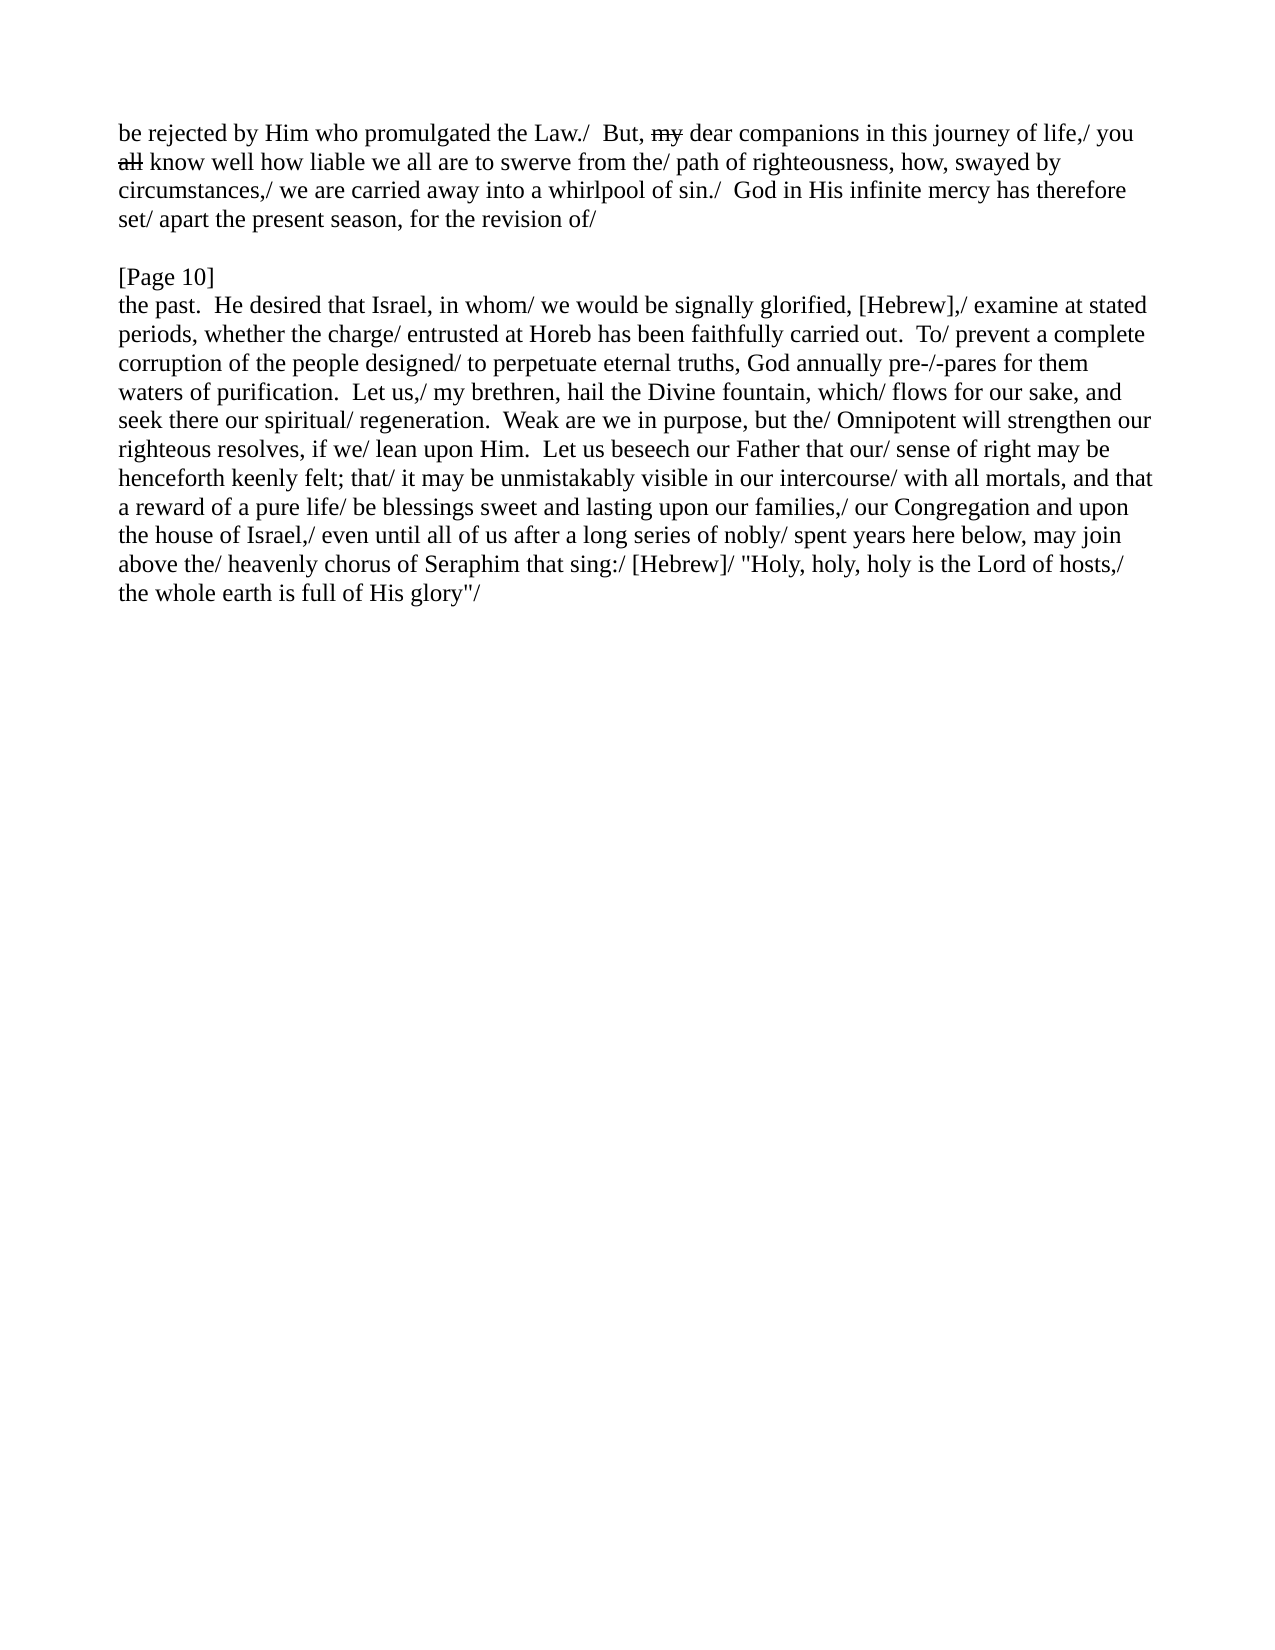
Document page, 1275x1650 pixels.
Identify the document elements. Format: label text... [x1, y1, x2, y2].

text the past. He desired that Israel, in whom/ we would be signally glorified, [Hebrew],/ examine at stated periods, whether the charge/ entrusted at Horeb has been faithfully carried out. To/ prevent a complete corruption of the people designed/ to perpetuate eternal truths, God annually pre-/-pares for them waters of purification. Let us,/ my brethren, hail the Divine fountain, which/ flows for our sake, and seek there our spiritual/ regeneration. Weak are we in purpose, but the/ Omnipotent will strengthen our righteous resolves, if we/ lean upon Him. Let us beseech our Father that our/ sense of right may be henceforth keenly felt; that/ it may be unmistakably visible in our intercourse/ with all mortals, and that a reward of a pure life/ be blessings sweet and lasting upon our families,/ our Congregation and upon the house of Israel,/ even until all of us after a long series of nobly/ spent years here below, may join above the/ heavenly chorus of Seraphim that sing:/ [Hebrew]/ "Holy, holy, holy is the Lord of hosts,/ the whole earth is full of His glory"/ [118, 291, 1157, 607]
text be rejected by Him who promulgated the Law./ But, my dear companions in this journey of life,/ you all know well how liable we all are to swerve from the/ path of righteousness, how, swayed by circumstances,/ we are carried away into a whirlpool of sin./ God in His infinite mercy has therefore set/ apart the present season, for the revision of/ [118, 118, 1157, 233]
text [Page 10] [118, 262, 1157, 291]
